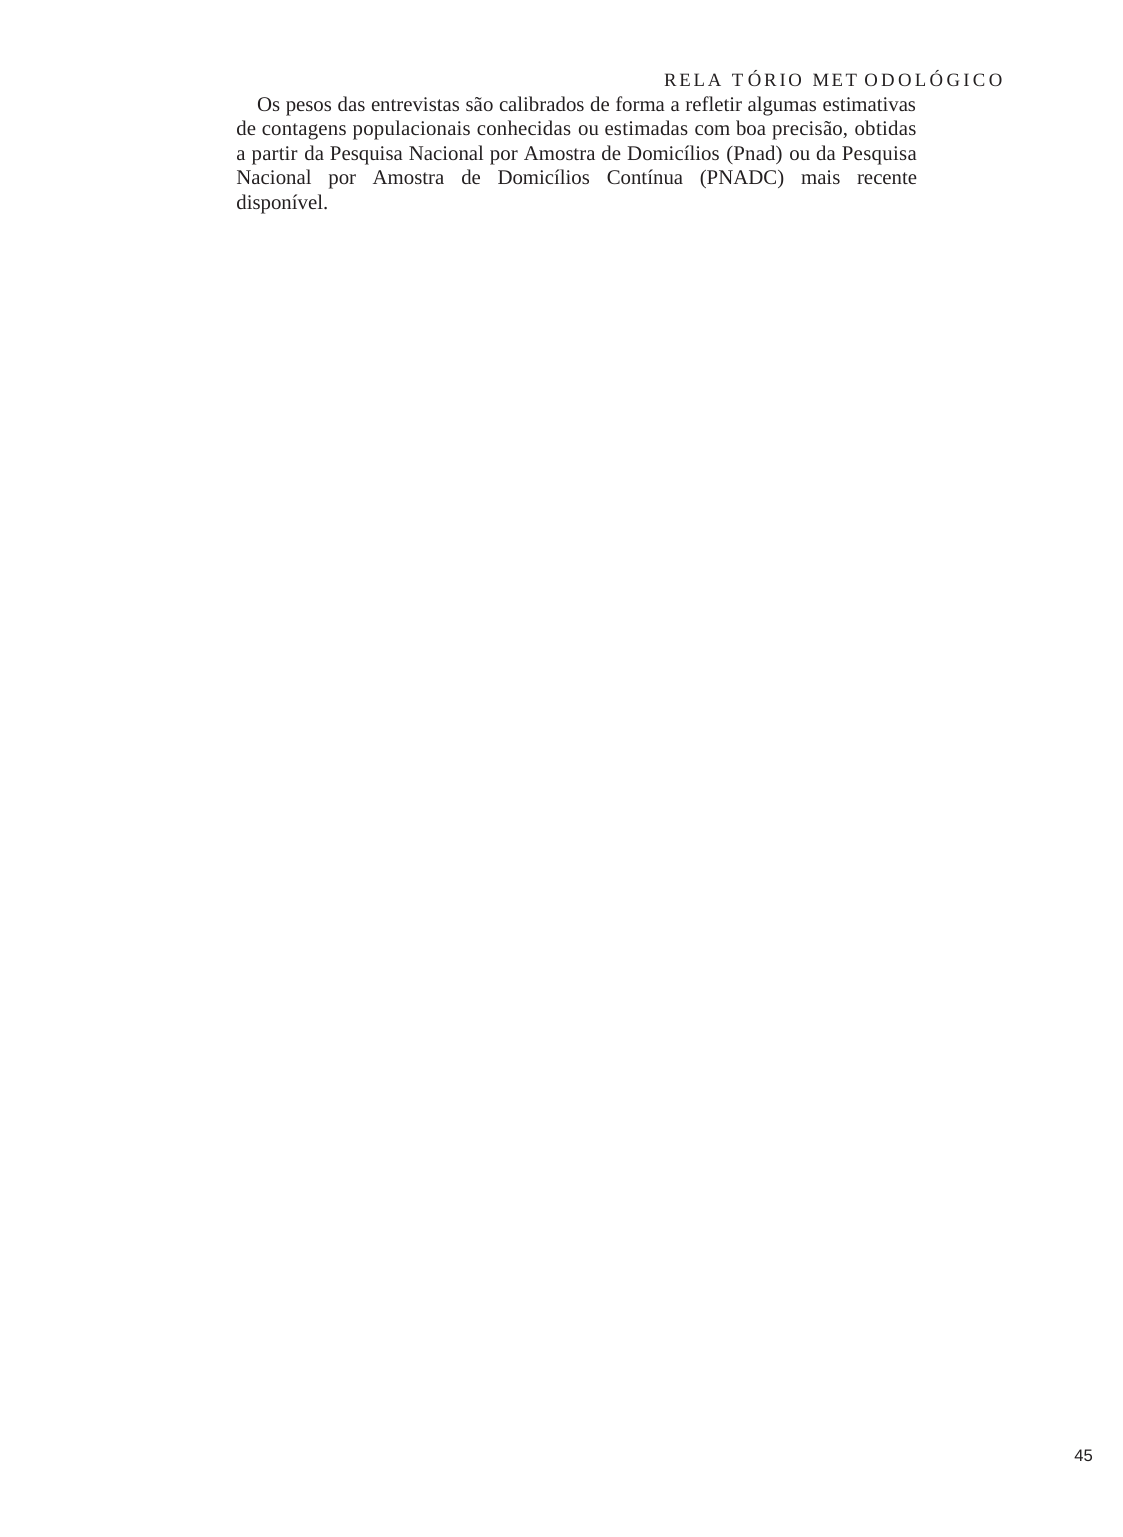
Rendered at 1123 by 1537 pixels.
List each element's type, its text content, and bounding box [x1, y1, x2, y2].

text Os pesos das entrevistas são calibrados de forma a refletir algumas estimativas de contagens populacionais conhecidas ou estimadas com boa precisão, obtidas a partir da Pesquisa Nacional por Amostra de Domicílios (Pnad) ou da Pesquisa Nacional por Amostra de Domicílios Contínua (PNADC) mais recente disponível. [236, 92, 917, 214]
